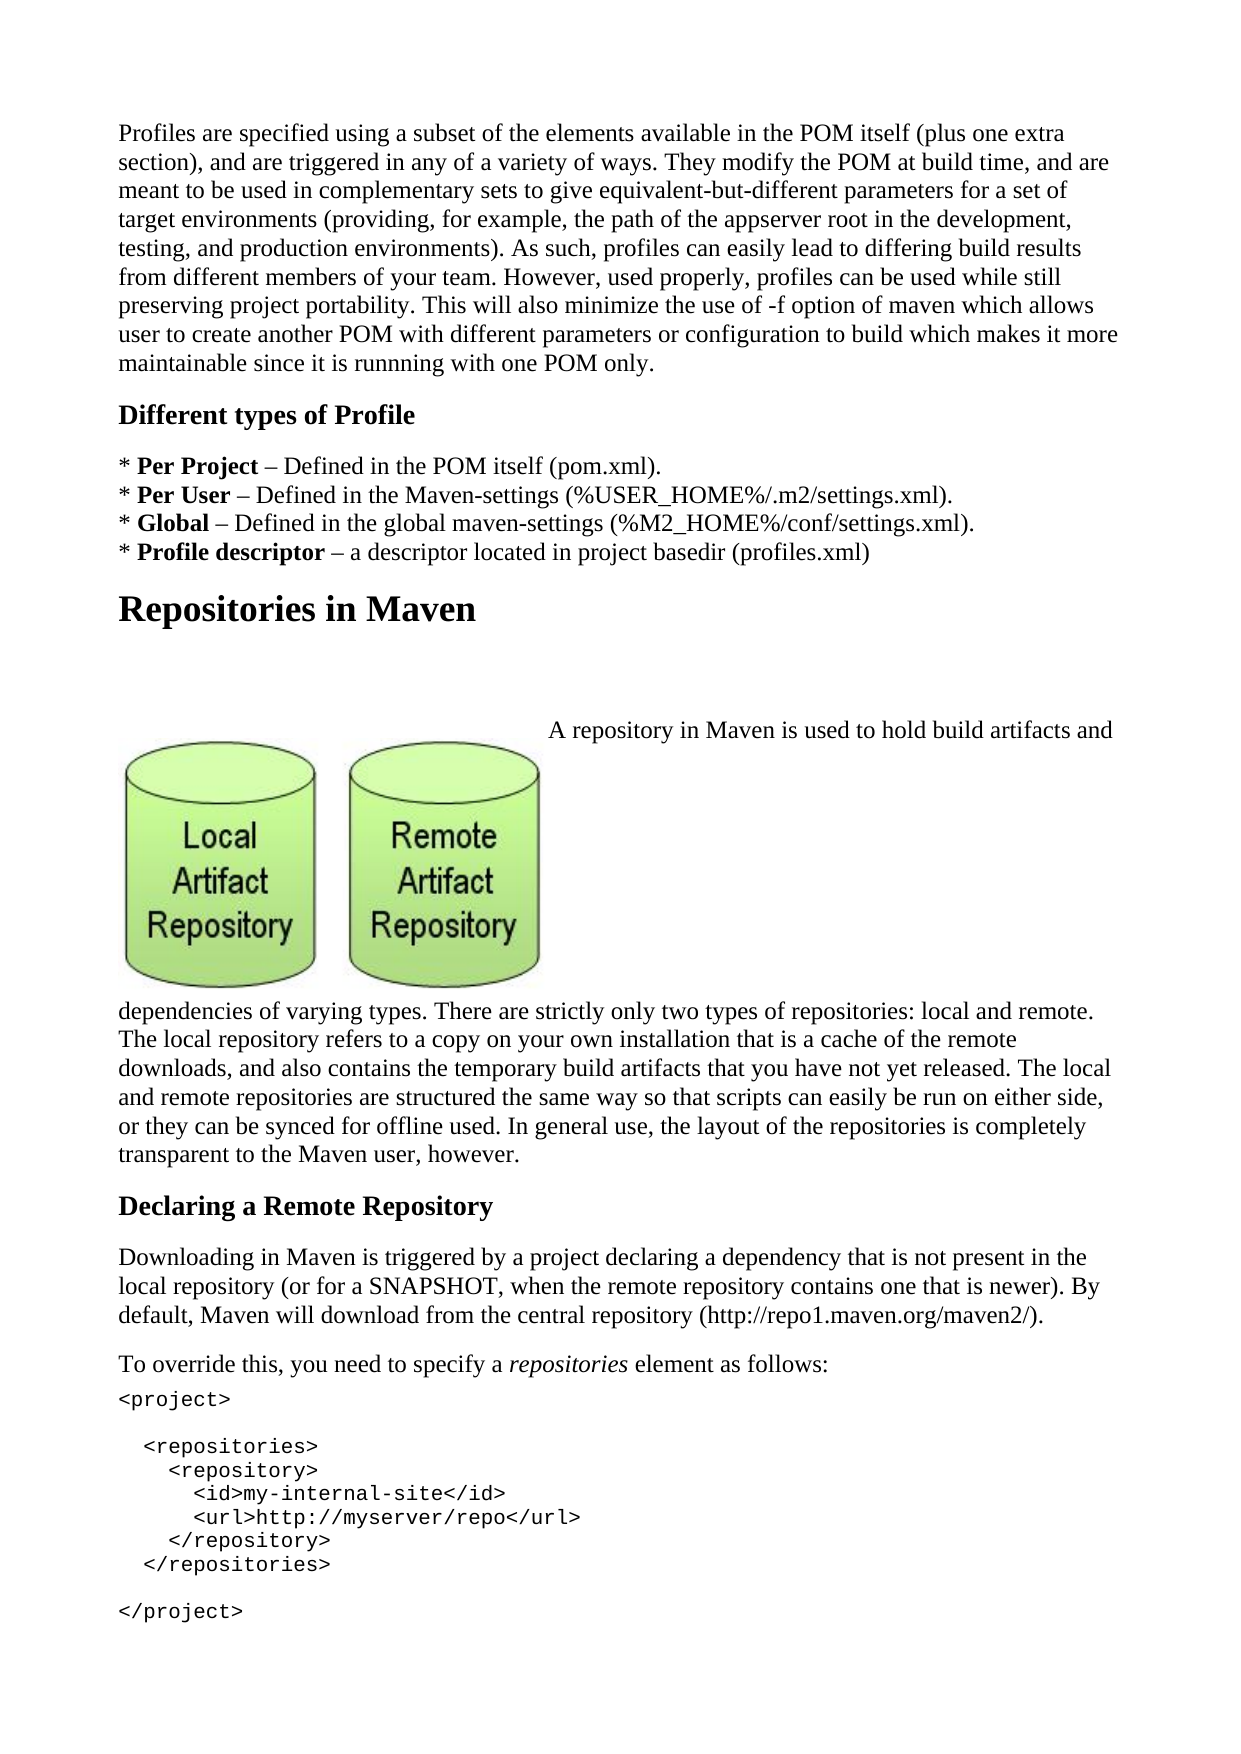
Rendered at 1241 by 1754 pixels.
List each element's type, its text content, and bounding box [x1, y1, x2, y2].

text <id>my-internal-site</id> [118, 1483, 1122, 1507]
text * Per Project – Defined in the POM itself (pom.xml). * Per User – Defined in the Maven-settings (%USER_HOME%/.m2/settings.xml). * Global – Defined in the global maven-settings (%M2_HOME%/conf/settings.xml). * Profile descriptor – a descriptor located in project basedir (profiles.xml) [118, 451, 1122, 566]
text Declaring a Remote Repository [118, 1189, 1122, 1222]
text To override this, you need to specify a repositories element as follows: [118, 1349, 1122, 1378]
text Different types of Profile [118, 398, 1122, 430]
text <repositories> [118, 1436, 1122, 1459]
text Downloading in Maven is triggered by a project declaring a dependency that is not present in the local repository (or for a SNAPSHOT, when the remote repository contains one that is newer). By default, Maven will download from the central repository (http://repo1.maven.org/maven2/). [118, 1242, 1122, 1329]
text <repository> [118, 1459, 1122, 1483]
text </project> [118, 1601, 1122, 1625]
text <url>http://myserver/repo</url> [118, 1507, 1122, 1531]
text <project> [118, 1389, 1122, 1412]
text Repositories in Maven [118, 587, 1122, 630]
text </repositories> [118, 1554, 1122, 1578]
text Profiles are specified using a subset of the elements available in the POM itself (plus one extra section), and are triggered in any of a variety of ways. They modify the POM at build time, and are meant to be used in complementary sets to give equivalent-but-different parameters for a set of target environments (providing, for example, the path of the appserver root in the development, testing, and production environments). As such, profiles can easily lead to differing build results from different members of your team. However, used properly, profiles can be used while still preserving project portability. This will also minimize the use of -f option of maven which allows user to create another POM with different parameters or configuration to build which makes it more maintainable since it is runnning with one POM only. [118, 118, 1122, 377]
text </repository> [118, 1531, 1122, 1554]
text A repository in Maven is used to hold build artifacts and dependencies of varying types. There are strictly only two types of repositories: local and remote. The local repository refers to a copy on your own installation that is a cache of the remote downloads, and also contains the temporary build artifacts that you have not yet released. The local and remote repositories are structured the same way so that scripts can easily be run on either side, or they can be synced for offline used. In general use, the layout of the repositories is completely transparent to the Maven user, however. [118, 715, 1122, 1168]
